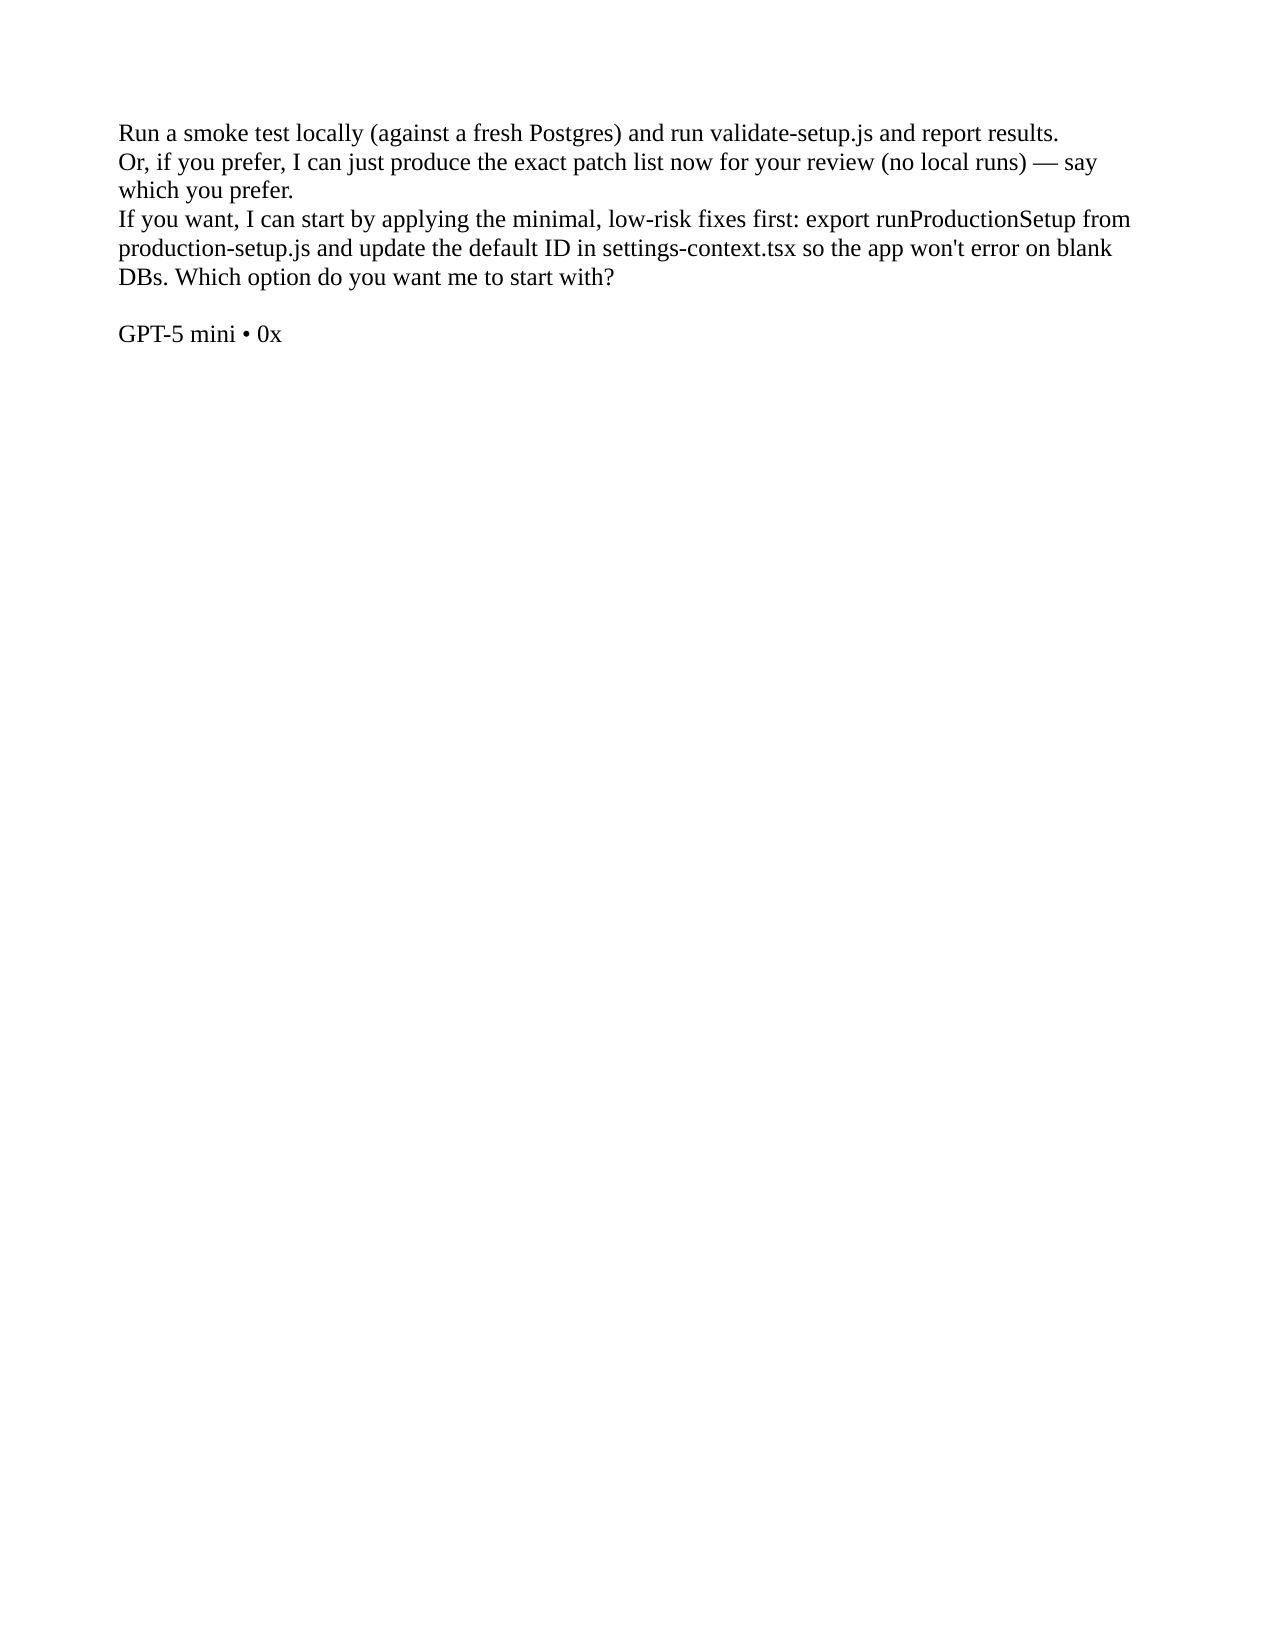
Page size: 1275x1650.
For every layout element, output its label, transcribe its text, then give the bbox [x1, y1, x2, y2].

text GPT-5 mini • 0x [118, 319, 1157, 348]
text Or, if you prefer, I can just produce the exact patch list now for your review (no local runs) — say which you prefer. [118, 147, 1157, 204]
text If you want, I can start by applying the minimal, low-risk fixes first: export runProductionSetup from production-setup.js and update the default ID in settings-context.tsx so the app won't error on blank DBs. Which option do you want me to start with? [118, 204, 1157, 291]
text Run a smoke test locally (against a fresh Postgres) and run validate-setup.js and report results. [118, 118, 1157, 147]
